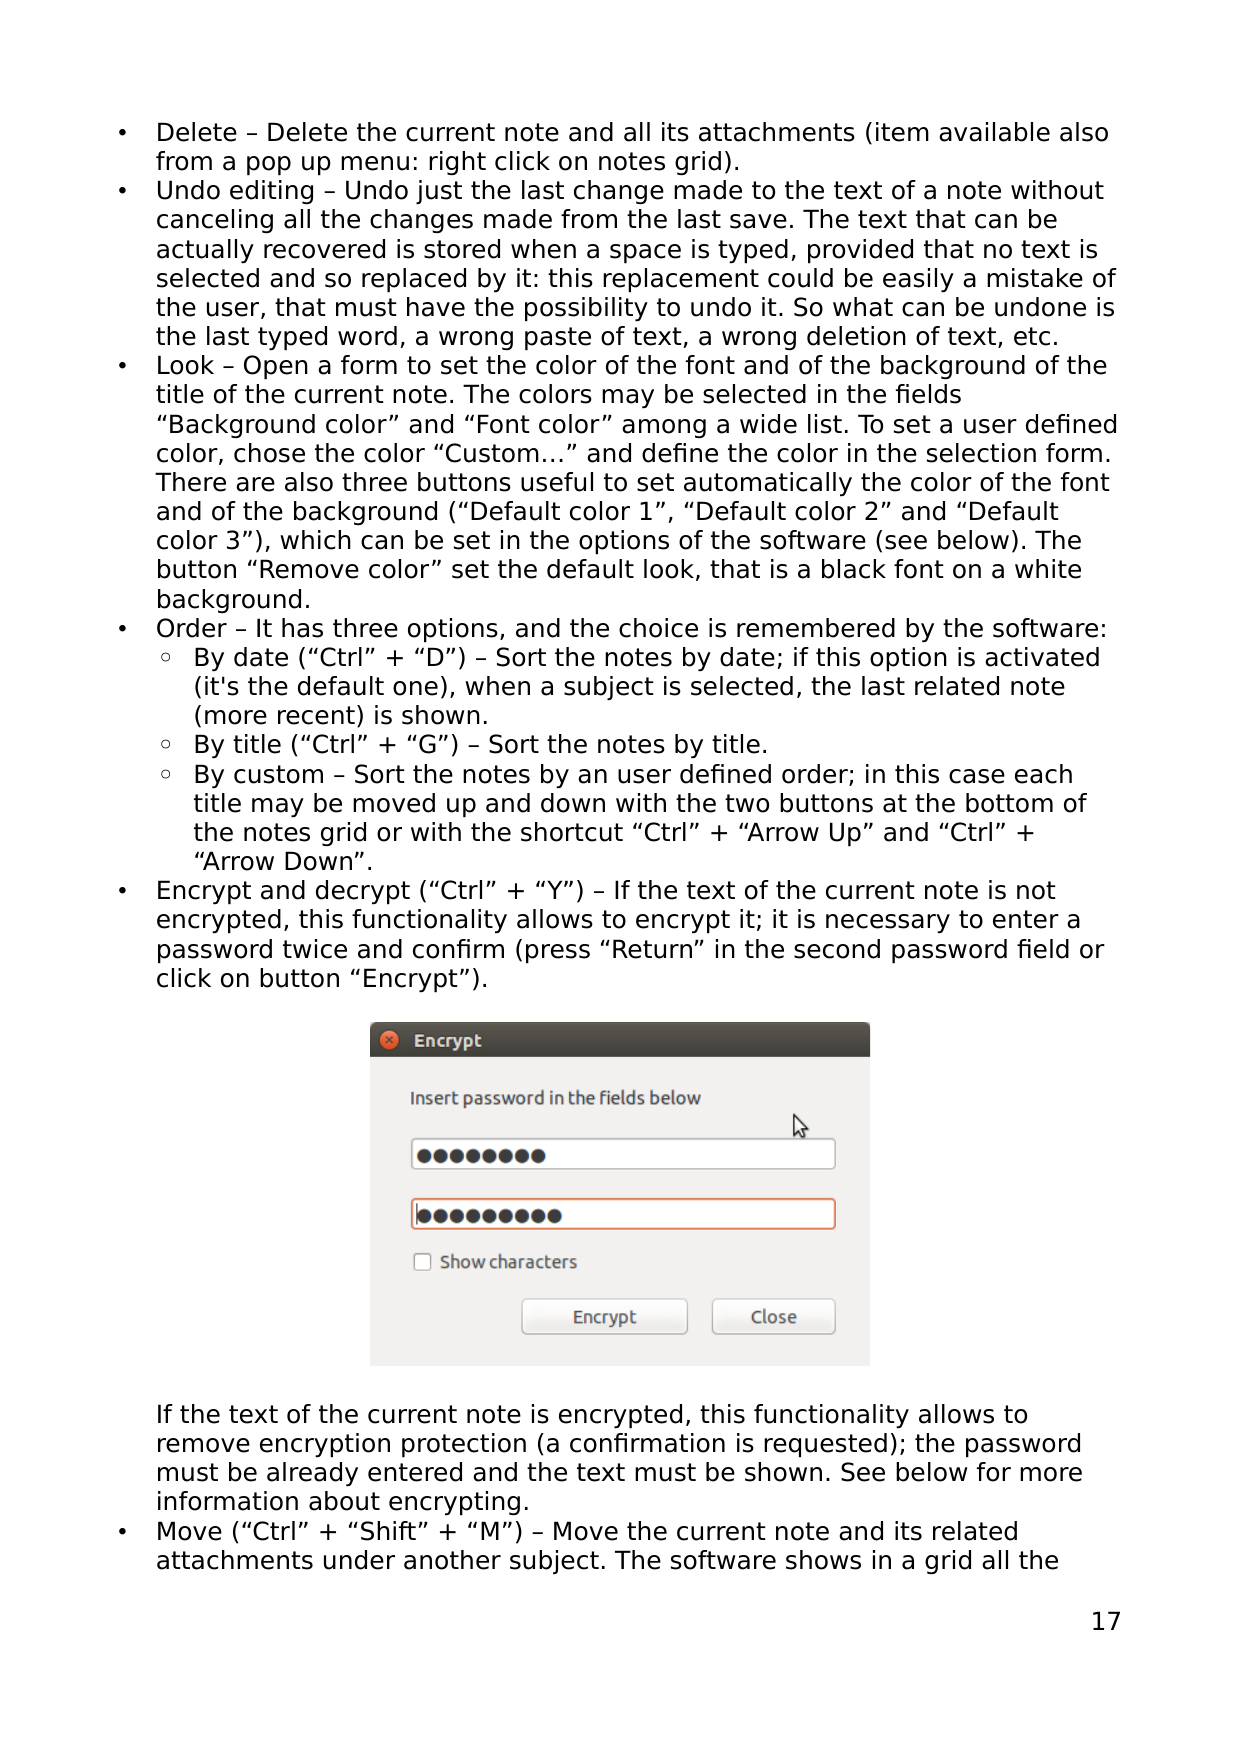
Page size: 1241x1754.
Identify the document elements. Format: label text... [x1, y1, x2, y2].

list Delete – Delete the current note and all its attachments (item available also from a pop up menu: right click on notes grid). [118, 118, 1122, 176]
list Look – Open a form to set the color of the font and of the background of the title of the current note. The colors may be selected in the fields “Background color” and “Font color” among a wide list. To set a user defined color, chose the color “Custom…” and define the color in the selection form. There are also three buttons useful to set automatically the color of the font and of the background (“Default color 1”, “Default color 2” and “Default color 3”), which can be set in the options of the software (see below). The button “Remove color” set the default look, that is a black font on a white background. [118, 351, 1122, 614]
list Encrypt and decrypt (“Ctrl” + “Y”) – If the text of the current note is not encrypted, this functionality allows to encrypt it; it is necessary to enter a password twice and confirm (press “Return” in the second password field or click on button “Encrypt”). [118, 876, 1122, 993]
list Move (“Ctrl” + “Shift” + “M”) – Move the current note and its related attachments under another subject. The software shows in a grid all the [118, 1517, 1122, 1575]
list Undo editing – Undo just the last change made to the text of a note without canceling all the changes made from the last save. The text that can be actually recovered is stored when a space is typed, provided that no text is selected and so replaced by it: this replacement could be easily a mistake of the user, that must have the possibility to undo it. So what can be undone is the last typed word, a wrong paste of text, a wrong deletion of text, etc. [118, 176, 1122, 351]
list If the text of the current note is encrypted, this functionality allows to remove encryption protection (a confirmation is requested); the password must be already entered and the text must be shown. See below for more information about encrypting. [118, 1400, 1122, 1517]
picture [370, 1022, 871, 1366]
list Order – It has three options, and the choice is remembered by the software: [118, 614, 1122, 643]
list By custom – Sort the notes by an user defined order; in this case each title may be moved up and down with the two buttons at the bottom of the notes grid or with the shortcut “Ctrl” + “Arrow Up” and “Ctrl” + “Arrow Down”. [156, 760, 1122, 876]
list By title (“Ctrl” + “G”) – Sort the notes by title. [156, 731, 1122, 760]
list By date (“Ctrl” + “D”) – Sort the notes by date; if this option is activated (it's the default one), when a subject is selected, the last related note (more recent) is shown. [156, 643, 1122, 731]
